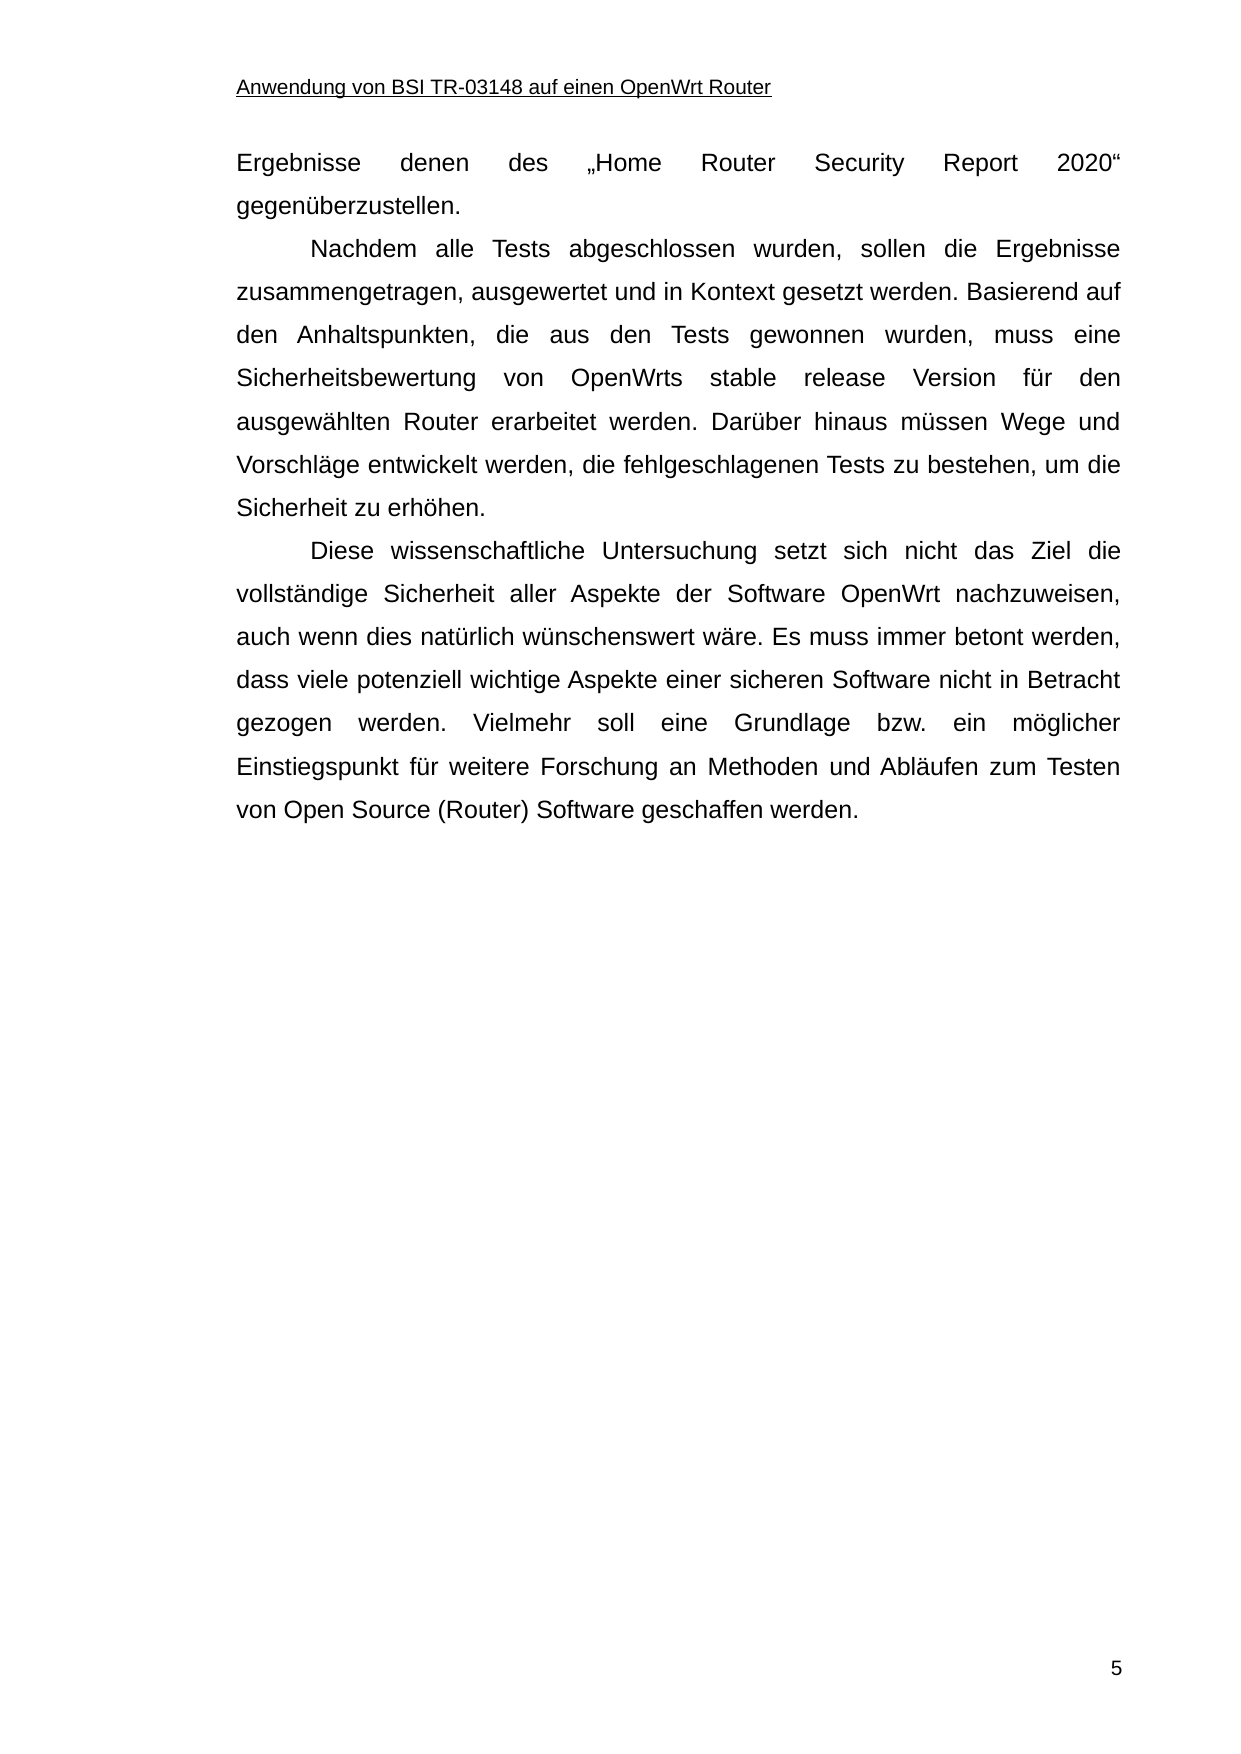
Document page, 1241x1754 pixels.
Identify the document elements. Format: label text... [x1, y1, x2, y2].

text Ergebnisse denen des „Home Router Security Report 2020“ gegenüberzustellen. Nachdem alle Tests abgeschlossen wurden, sollen die Ergebnisse zusammengetragen, ausgewertet und in Kontext gesetzt werden. Basierend auf den Anhaltspunkten, die aus den Tests gewonnen wurden, muss eine Sicherheitsbewertung von OpenWrts stable release Version für den ausgewählten Router erarbeitet werden. Darüber hinaus müssen Wege und Vorschläge entwickelt werden, die fehlgeschlagenen Tests zu bestehen, um die Sicherheit zu erhöhen. Diese wissenschaftliche Untersuchung setzt sich nicht das Ziel die vollständige Sicherheit aller Aspekte der Software OpenWrt nachzuweisen, auch wenn dies natürlich wünschenswert wäre. Es muss immer betont werden, dass viele potenziell wichtige Aspekte einer sicheren Software nicht in Betracht gezogen werden. Vielmehr soll eine Grundlage bzw. ein möglicher Einstiegspunkt für weitere Forschung an Methoden und Abläufen zum Testen von Open Source (Router) Software geschaffen werden. [236, 148, 1122, 823]
